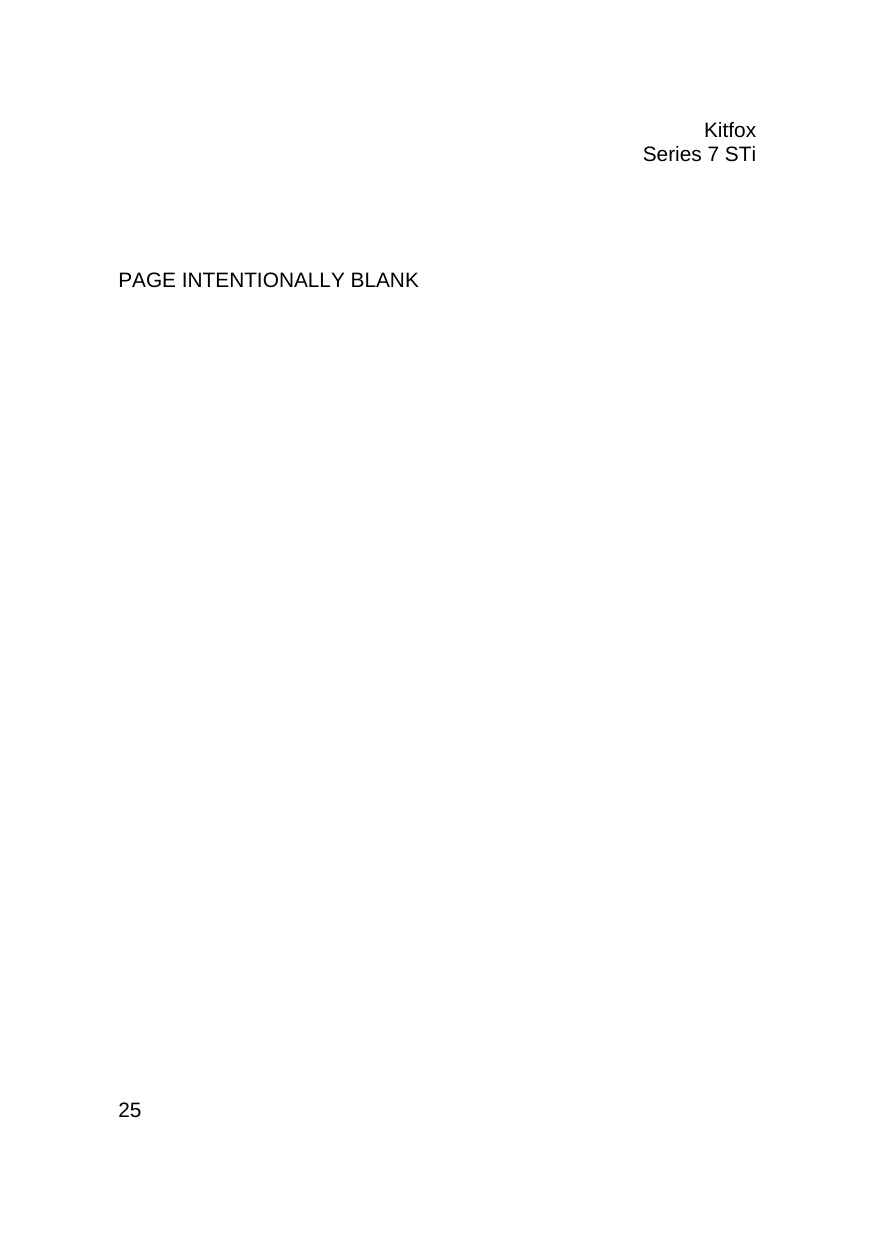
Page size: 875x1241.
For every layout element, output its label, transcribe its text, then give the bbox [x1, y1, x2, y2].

text PAGE INTENTIONALLY BLANK [118, 268, 756, 292]
